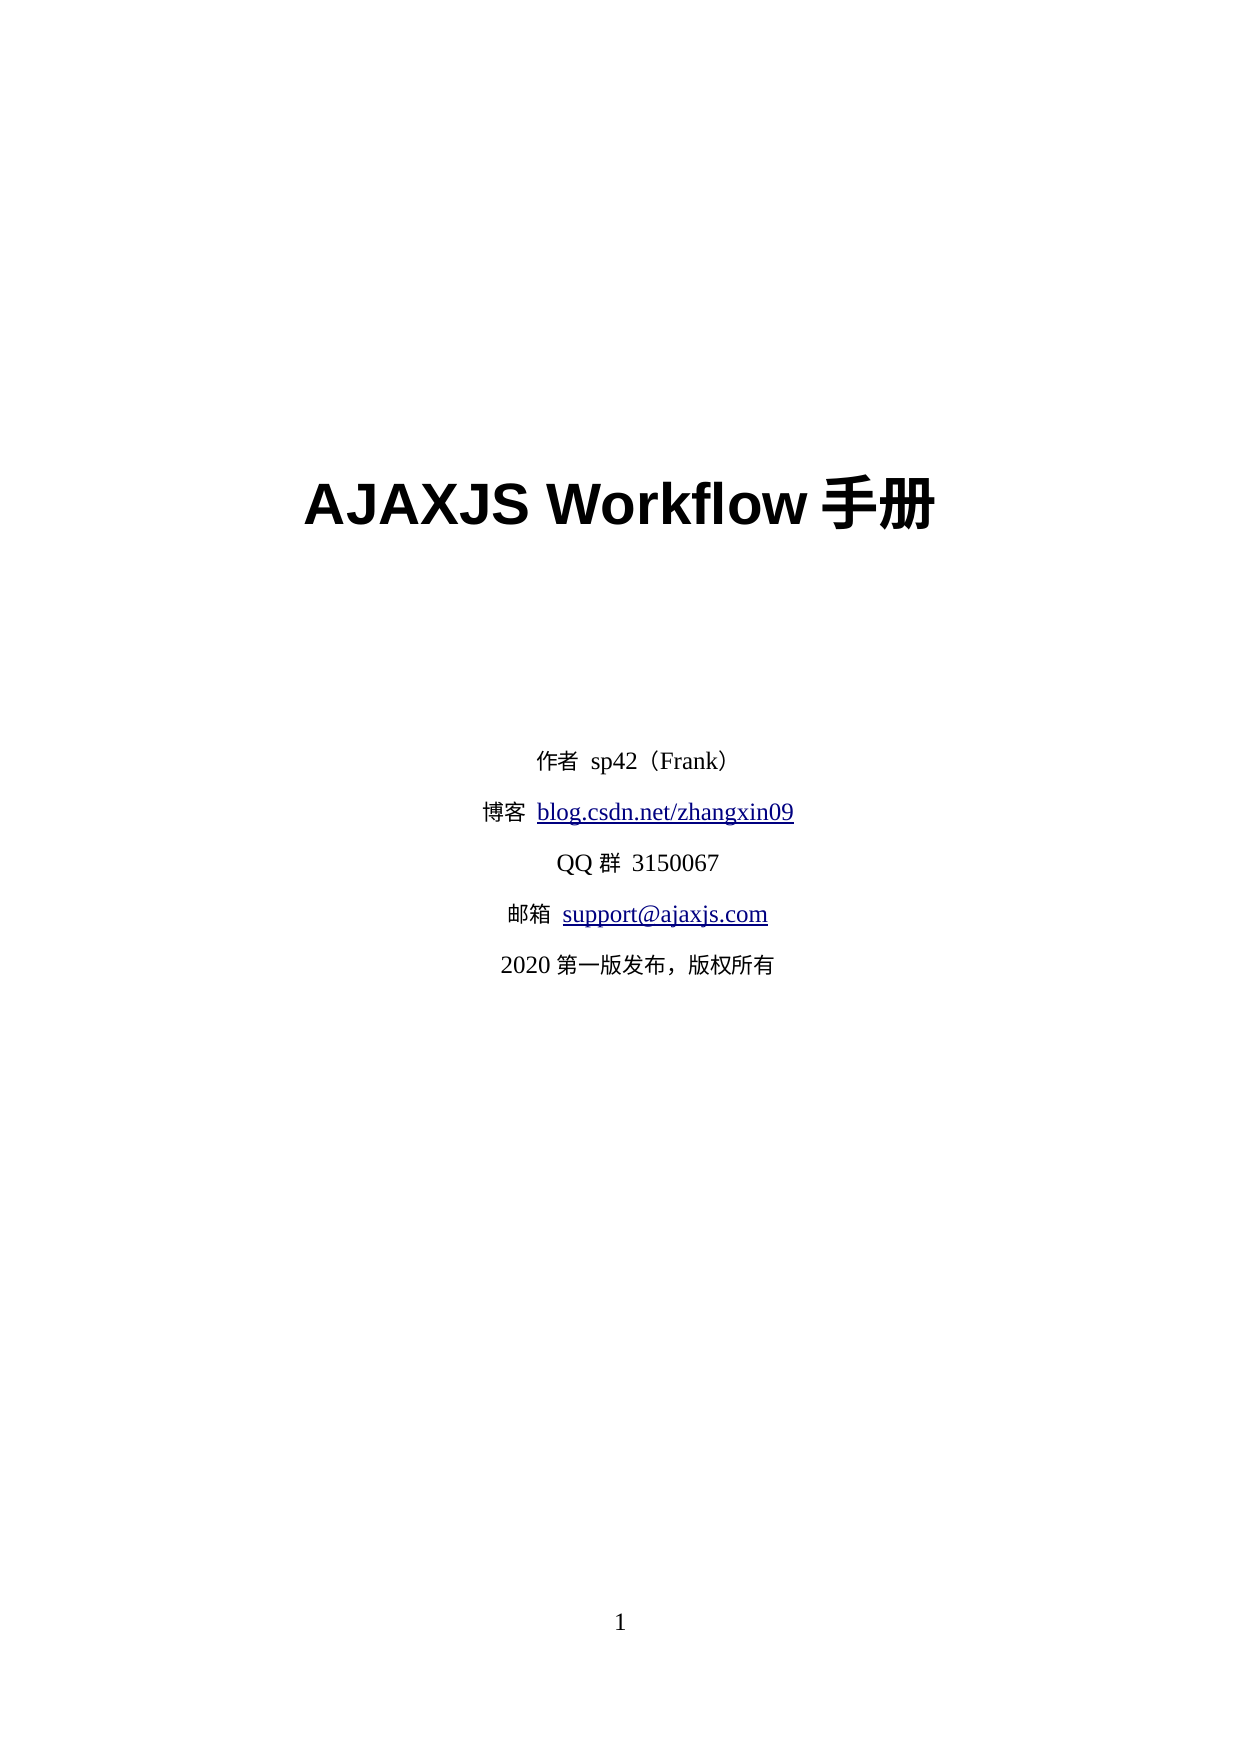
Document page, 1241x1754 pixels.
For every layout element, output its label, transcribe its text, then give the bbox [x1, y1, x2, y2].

text 博客 blog.csdn.net/zhangxin09 [118, 795, 1122, 827]
text 邮箱 support@ajaxjs.com [118, 897, 1122, 929]
text 2020 第一版发布，版权所有 [118, 948, 1122, 980]
title AJAXJS Workflow手册 [118, 457, 1122, 541]
text QQ 群 3150067 [118, 846, 1122, 878]
text 作者 sp42（Frank） [118, 744, 1122, 776]
